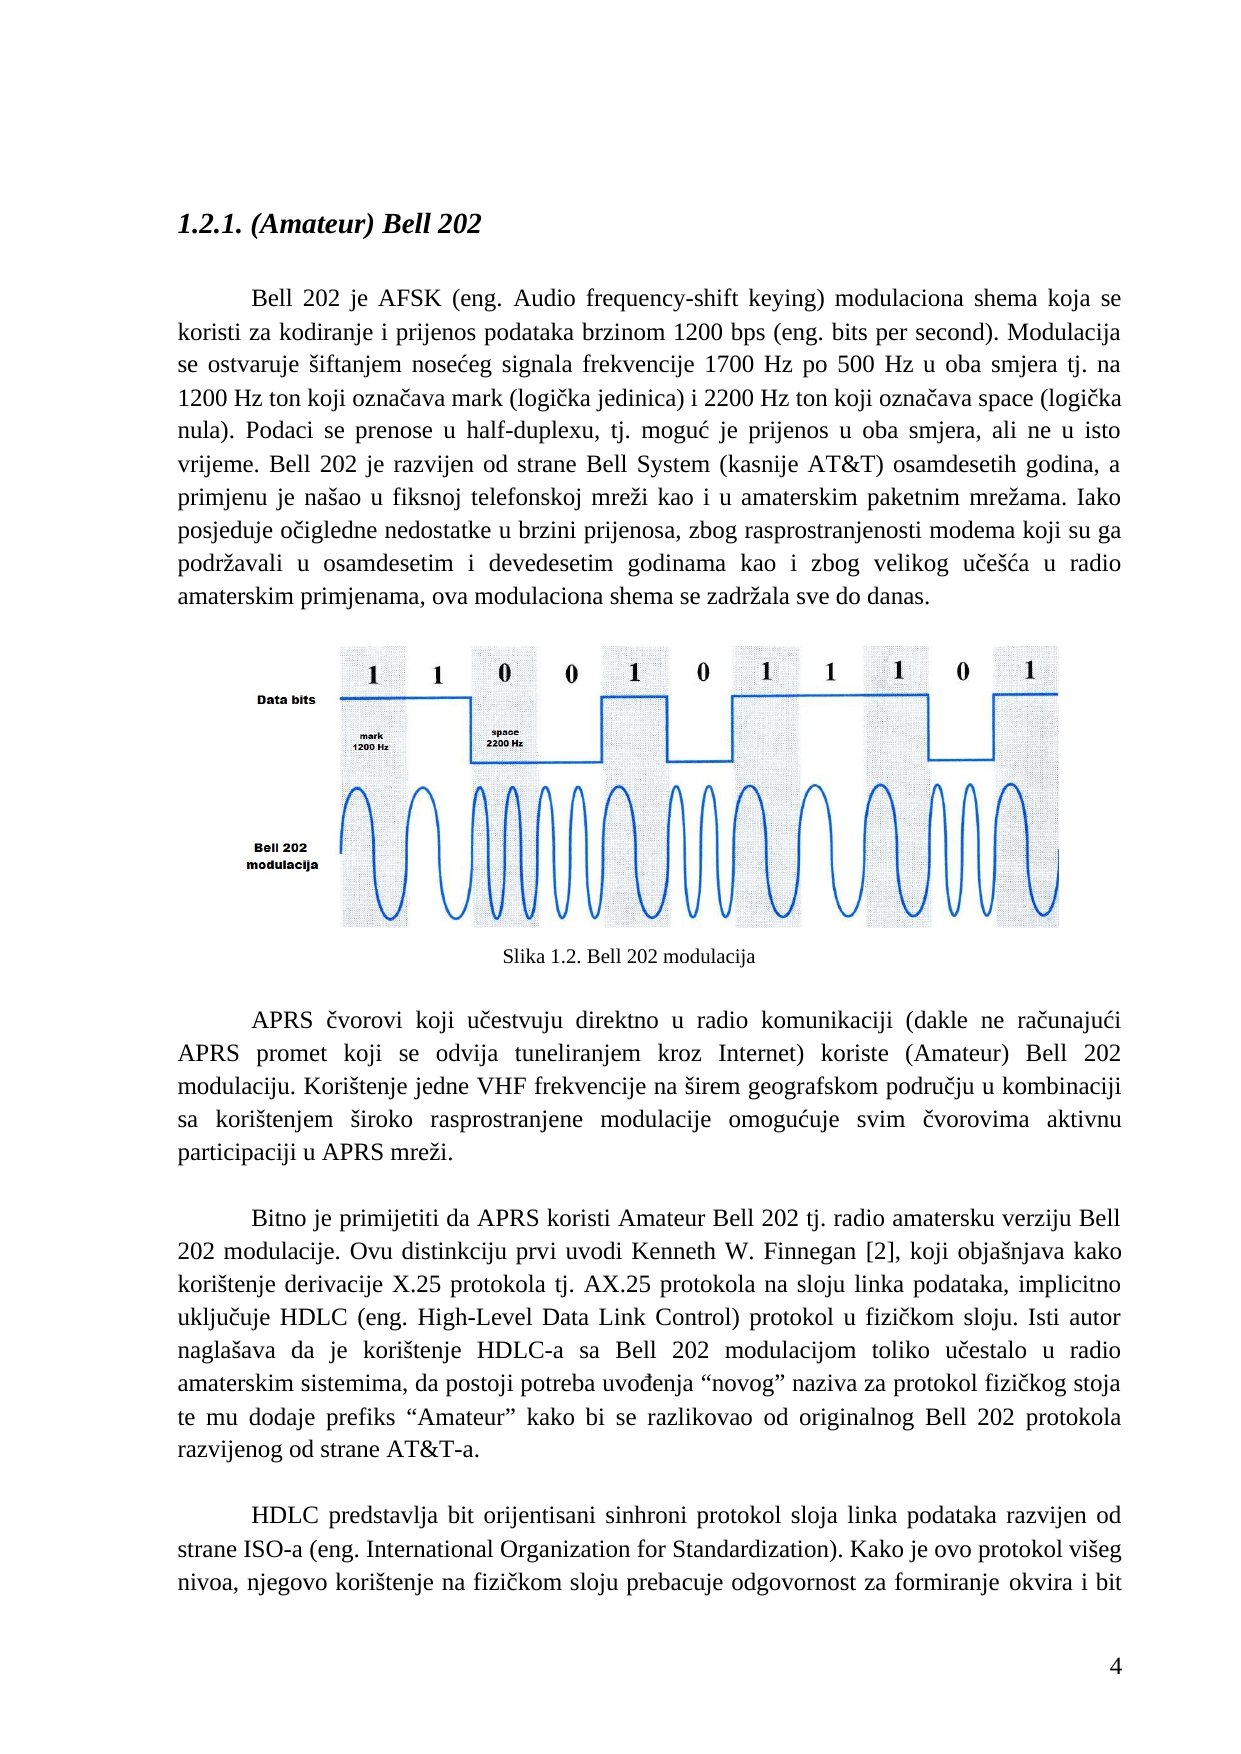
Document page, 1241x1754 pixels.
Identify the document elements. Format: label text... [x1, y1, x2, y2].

text Bell 202 je AFSK (eng. Audio frequency-shift keying) modulaciona shema koja se koristi za kodiranje i prijenos podataka brzinom 1200 bps (eng. bits per second). Modulacija se ostvaruje šiftanjem nosećeg signala frekvencije 1700 Hz po 500 Hz u oba smjera tj. na 1200 Hz ton koji označava mark (logička jedinica) i 2200 Hz ton koji označava space (logička nula). Podaci se prenose u half-duplexu, tj. moguć je prijenos u oba smjera, ali ne u isto vrijeme. Bell 202 je razvijen od strane Bell System (kasnije AT&T) osamdesetih godina, a primjenu je našao u fiksnoj telefonskoj mreži kao i u amaterskim paketnim mrežama. Iako posjeduje očigledne nedostatke u brzini prijenosa, zbog rasprostranjenosti modema koji su ga podržavali u osamdesetim i devedesetim godinama kao i zbog velikog učešća u radio amaterskim primjenama, ova modulaciona shema se zadržala sve do danas. [177, 283, 1122, 609]
text Slika 1.2. Bell 202 modulacija [177, 944, 1122, 968]
text APRS čvorovi koji učestvuju direktno u radio komunikaciji (dakle ne računajući APRS promet koji se odvija tuneliranjem kroz Internet) koriste (Amateur) Bell 202 modulaciju. Korištenje jedne VHF frekvencije na širem geografskom području u kombinaciji sa korištenjem široko rasprostranjene modulacije omogućuje svim čvorovima aktivnu participaciji u APRS mreži. [177, 1005, 1122, 1166]
subtitle 1.2.1. (Amateur) Bell 202 [177, 206, 1122, 239]
text Bitno je primijetiti da APRS koristi Amateur Bell 202 tj. radio amatersku verziju Bell 202 modulacije. Ovu distinkciju prvi uvodi Kenneth W. Finnegan [2], koji objašnjava kako korištenje derivacije X.25 protokola tj. AX.25 protokola na sloju linka podataka, implicitno uključuje HDLC (eng. High-Level Data Link Control) protokol u fizičkom sloju. Isti autor naglašava da je korištenje HDLC-a sa Bell 202 modulacijom toliko učestalo u radio amaterskim sistemima, da postoji potreba uvođenja “novog” naziva za protokol fizičkog stoja te mu dodaje prefiks “Amateur” kako bi se razlikovao od originalnog Bell 202 protokola razvijenog od strane AT&T-a. [177, 1203, 1122, 1463]
picture [239, 646, 1060, 928]
text HDLC predstavlja bit orijentisani sinhroni protokol sloja linka podataka razvijen od strane ISO-a (eng. International Organization for Standardization). Kako je ovo protokol višeg nivoa, njegovo korištenje na fizičkom sloju prebacuje odgovornost za formiranje okvira i bit [177, 1501, 1122, 1595]
